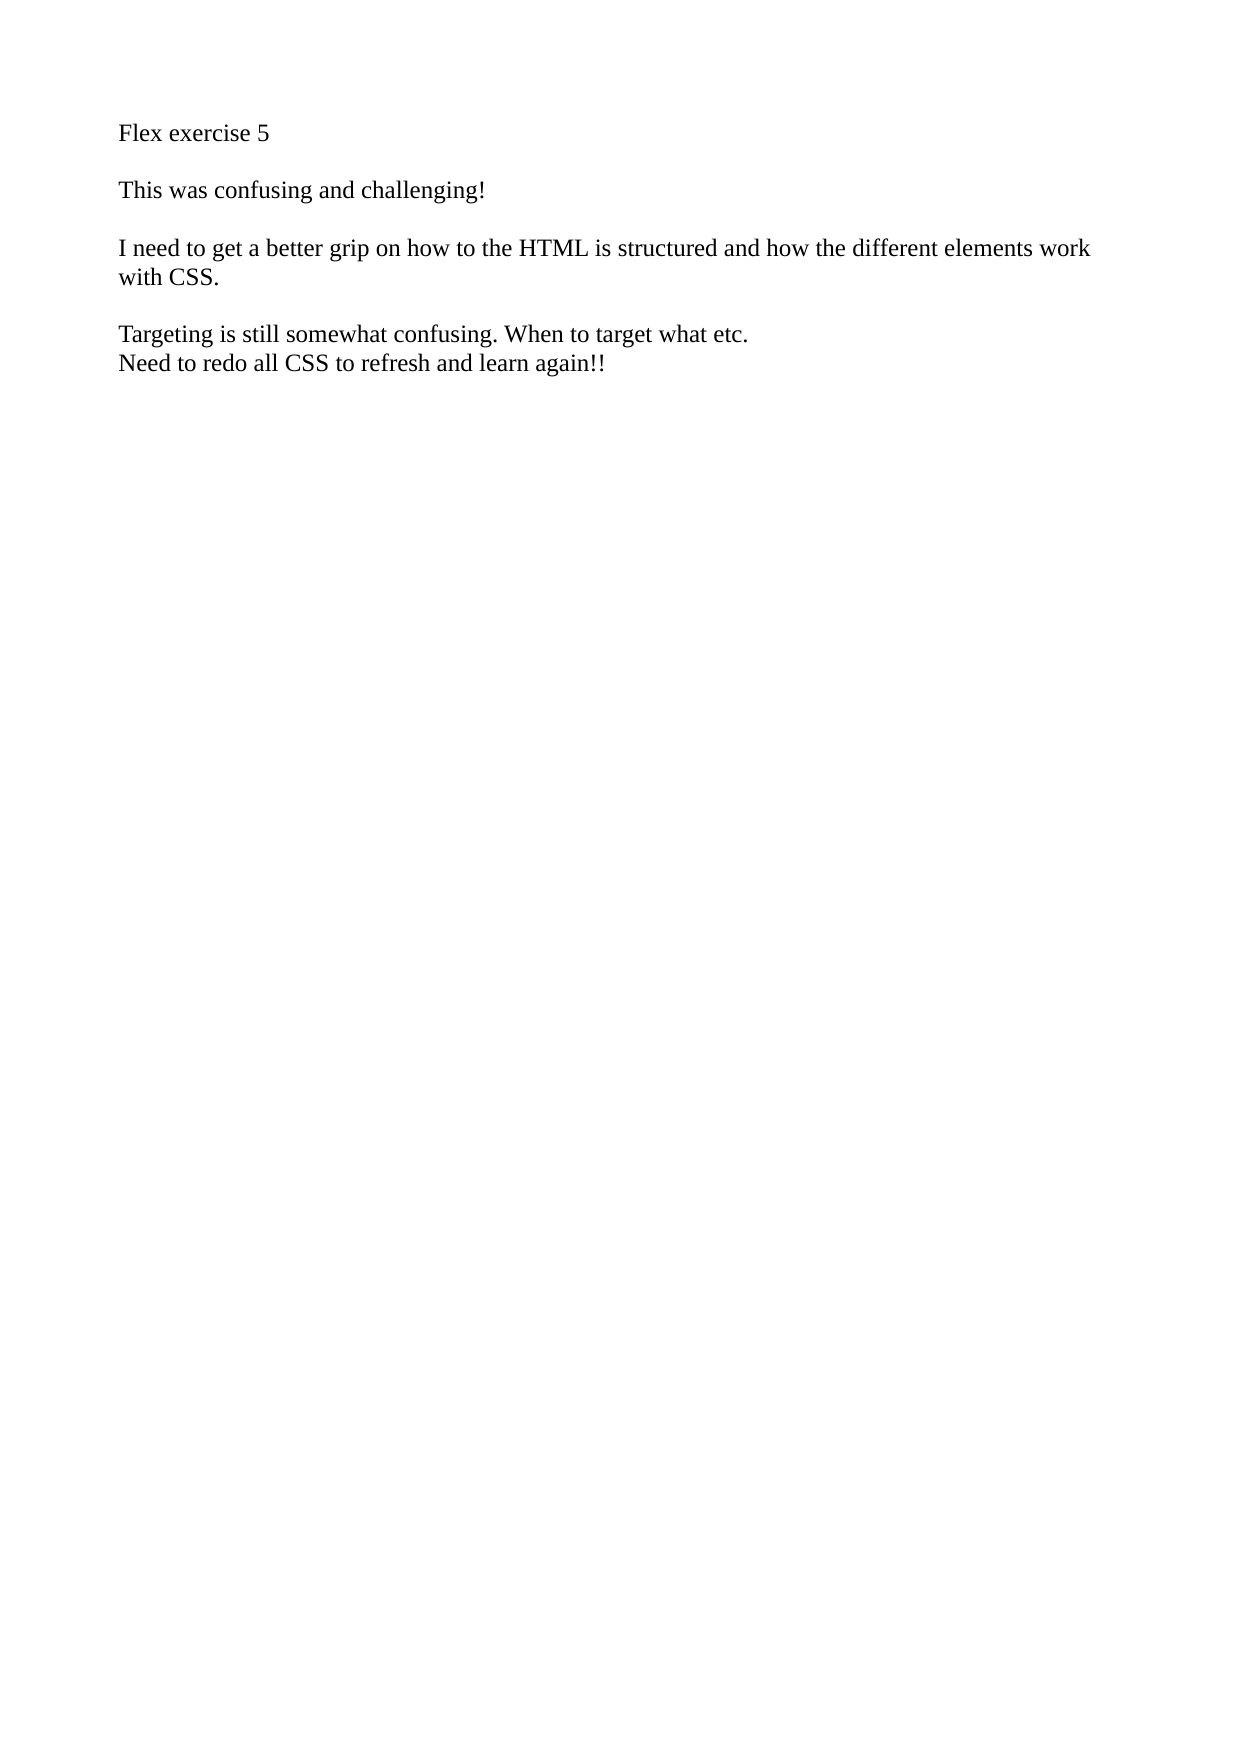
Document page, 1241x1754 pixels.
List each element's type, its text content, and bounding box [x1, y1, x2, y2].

text I need to get a better grip on how to the HTML is structured and how the different elements work with CSS. [118, 233, 1122, 291]
text Need to redo all CSS to refresh and learn again!! [118, 348, 1122, 377]
text Flex exercise 5 [118, 118, 1122, 147]
text Targeting is still somewhat confusing. When to target what etc. [118, 319, 1122, 348]
text This was confusing and challenging! [118, 176, 1122, 204]
